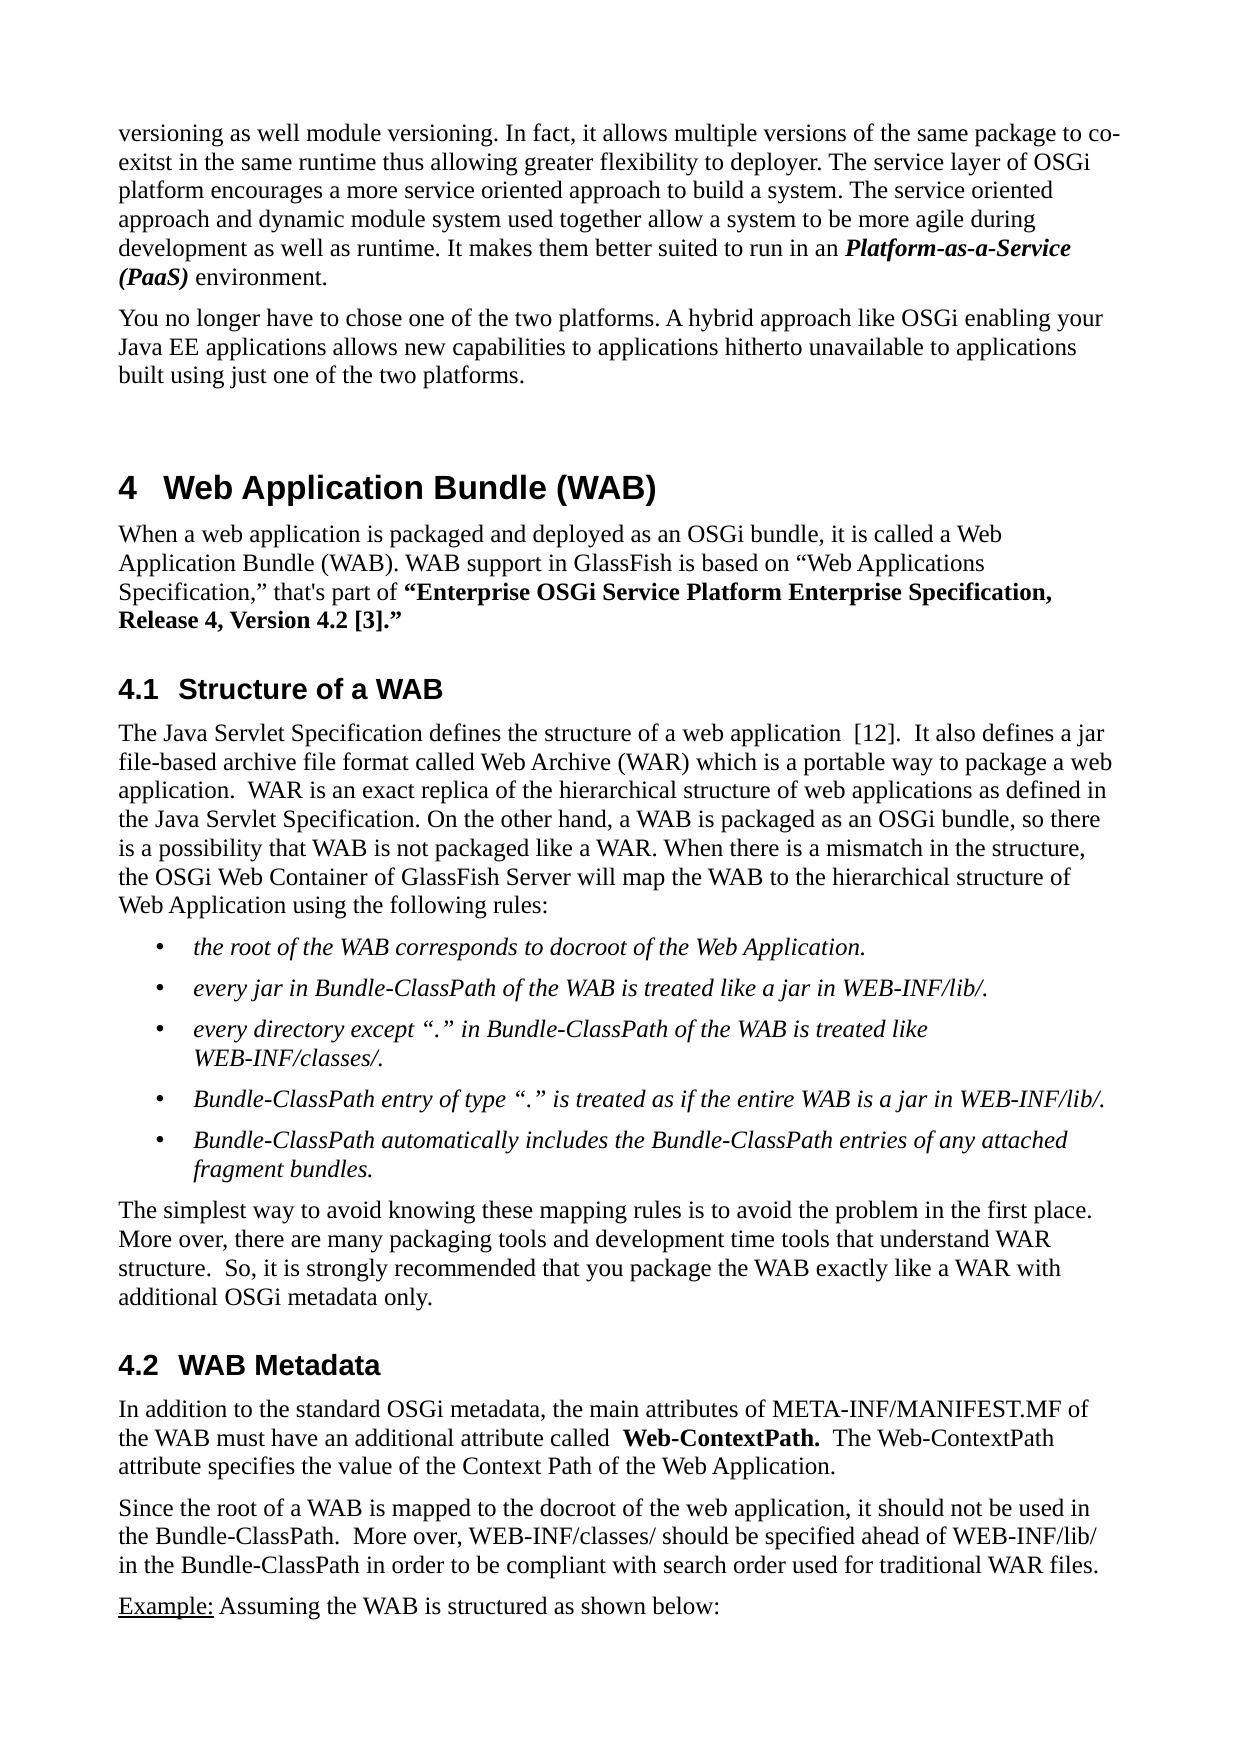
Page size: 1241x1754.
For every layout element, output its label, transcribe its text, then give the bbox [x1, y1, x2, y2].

list every jar in Bundle-ClassPath of the WAB is treated like a jar in WEB-INF/lib/. [156, 973, 1122, 1002]
list every directory except “.” in Bundle-ClassPath of the WAB is treated like WEB-INF/classes/. [156, 1014, 1122, 1072]
subtitle Web Application Bundle (WAB) [118, 468, 1122, 507]
list Bundle-ClassPath entry of type “.” is treated as if the entire WAB is a jar in WEB-INF/lib/. [156, 1084, 1122, 1113]
list the root of the WAB corresponds to docroot of the Web Application. [156, 932, 1122, 960]
text Since the root of a WAB is mapped to the docroot of the web application, it should not be used in the Bundle-ClassPath. More over, WEB-INF/classes/ should be specified ahead of WEB-INF/lib/ in the Bundle-ClassPath in order to be compliant with search order used for traditional WAR files. [118, 1493, 1122, 1579]
text Example: Assuming the WAB is structured as shown below: [118, 1591, 1122, 1620]
subtitle Structure of a WAB [118, 672, 1122, 705]
text In addition to the standard OSGi metadata, the main attributes of META-INF/MANIFEST.MF of the WAB must have an additional attribute called Web-ContextPath. The Web-ContextPath attribute specifies the value of the Context Path of the Web Application. [118, 1394, 1122, 1480]
text versioning as well module versioning. In fact, it allows multiple versions of the same package to co-exitst in the same runtime thus allowing greater flexibility to deployer. The service layer of OSGi platform encourages a more service oriented approach to build a system. The service oriented approach and dynamic module system used together allow a system to be more agile during development as well as runtime. It makes them better suited to run in an Platform-as-a-Service (PaaS) environment. [118, 118, 1122, 291]
text The Java Servlet Specification defines the structure of a web application [12]. It also defines a jar file-based archive file format called Web Archive (WAR) which is a portable way to package a web application. WAR is an exact replica of the hierarchical structure of web applications as defined in the Java Servlet Specification. On the other hand, a WAB is packaged as an OSGi bundle, so there is a possibility that WAB is not packaged like a WAR. When there is a mismatch in the structure, the OSGi Web Container of GlassFish Server will map the WAB to the hierarchical structure of Web Application using the following rules: [118, 718, 1122, 919]
subtitle WAB Metadata [118, 1348, 1122, 1381]
text The simplest way to avoid knowing these mapping rules is to avoid the problem in the first place. More over, there are many packaging tools and development time tools that understand WAR structure. So, it is strongly recommended that you package the WAB exactly like a WAR with additional OSGi metadata only. [118, 1195, 1122, 1310]
text When a web application is packaged and deployed as an OSGi bundle, it is called a Web Application Bundle (WAB). WAB support in GlassFish is based on “Web Applications Specification,” that's part of “Enterprise OSGi Service Platform Enterprise Specification, Release 4, Version 4.2 [3].” [118, 519, 1122, 634]
list Bundle-ClassPath automatically includes the Bundle-ClassPath entries of any attached fragment bundles. [156, 1125, 1122, 1183]
text You no longer have to chose one of the two platforms. A hybrid approach like OSGi enabling your Java EE applications allows new capabilities to applications hitherto unavailable to applications built using just one of the two platforms. [118, 303, 1122, 389]
